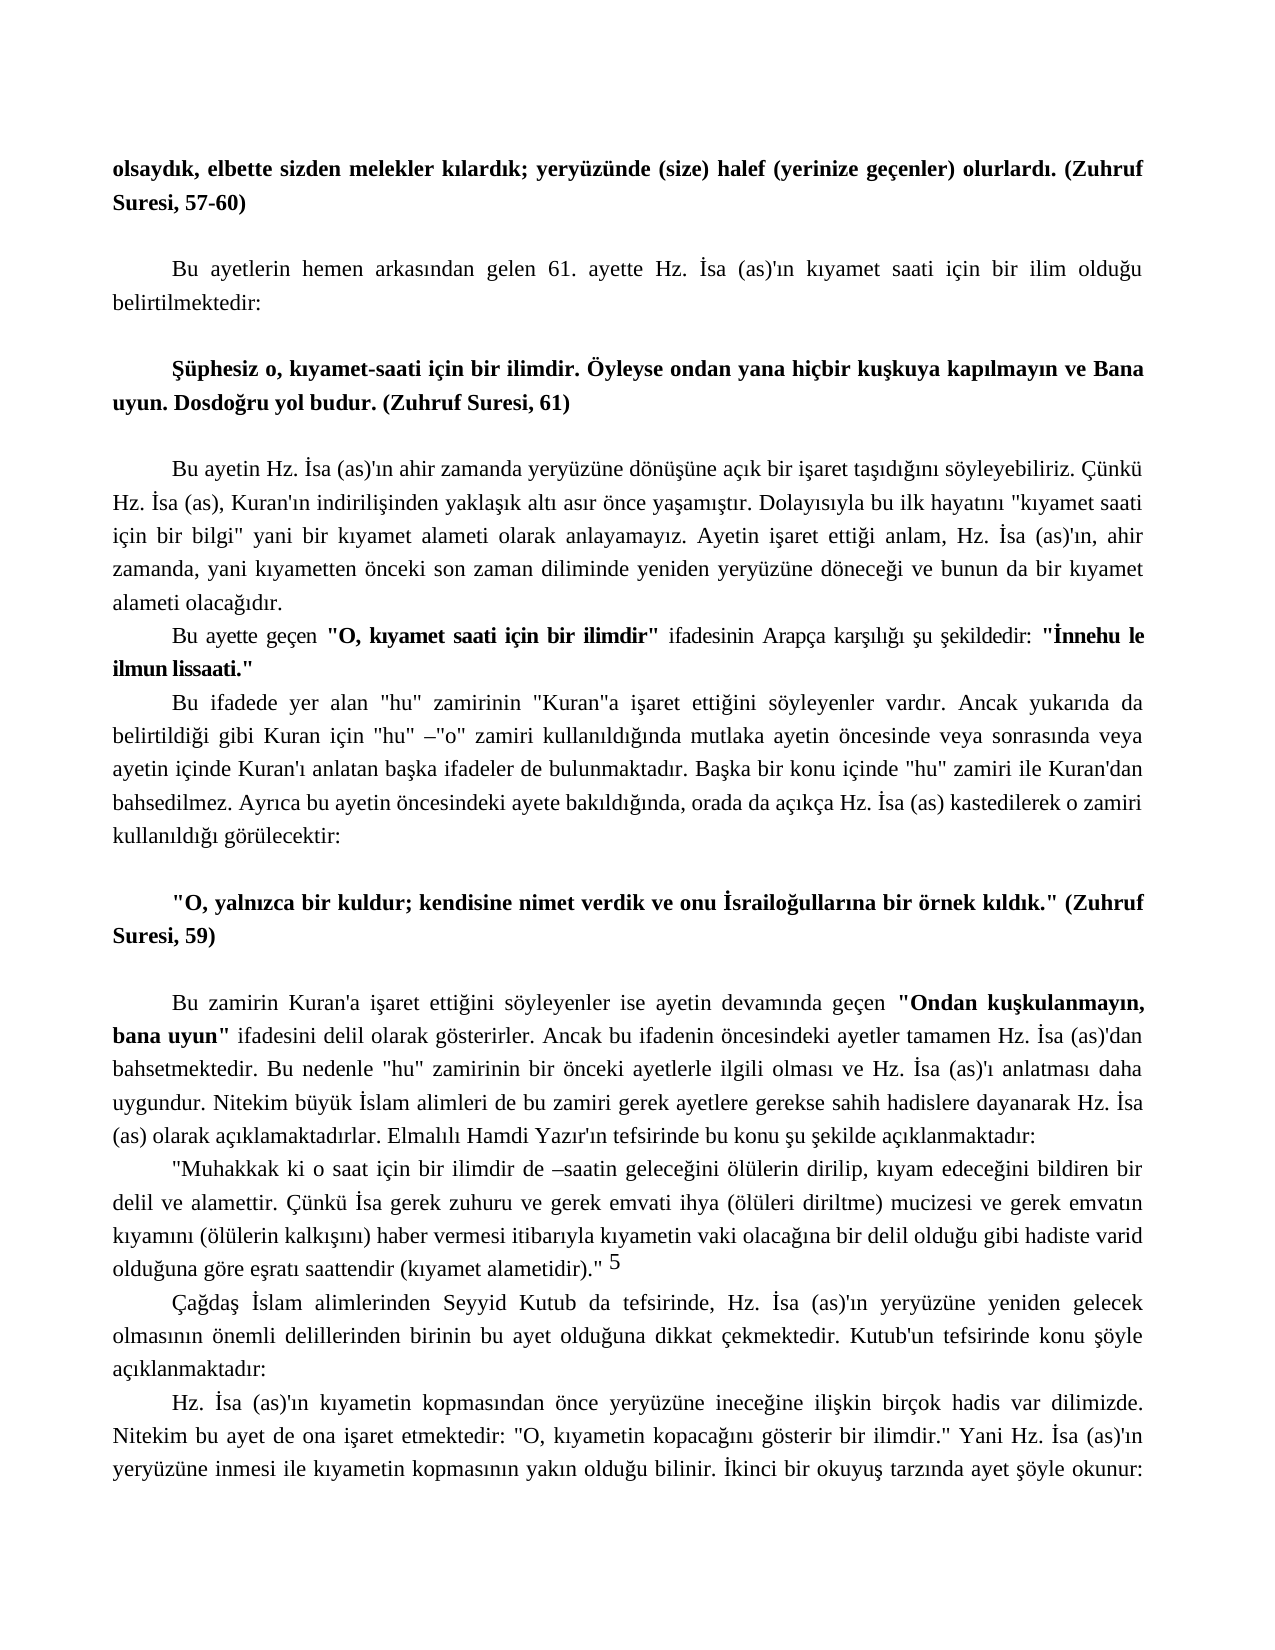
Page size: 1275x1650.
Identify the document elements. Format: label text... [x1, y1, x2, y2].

text Bu ifadede yer alan "hu" zamirinin "Kuran"a işaret ettiğini söyleyenler vardır. Ancak yukarıda da belirtildiği gibi Kuran için "hu" –"o" zamiri kullanıldığında mutlaka ayetin öncesinde veya sonrasında veya ayetin içinde Kuran'ı anlatan başka ifadeler de bulunmaktadır. Başka bir konu içinde "hu" zamiri ile Kuran'dan bahsedilmez. Ayrıca bu ayetin öncesindeki ayete bakıldığında, orada da açıkça Hz. İsa (as) kastedilerek o zamiri kullanıldığı görülecektir: [112, 683, 1145, 850]
text Çağdaş İslam alimlerinden Seyyid Kutub da tefsirinde, Hz. İsa (as)'ın yeryüzüne yeniden gelecek olmasının önemli delillerinden birinin bu ayet olduğuna dikkat çekmektedir. Kutub'un tefsirinde konu şöyle açıklanmaktadır: [112, 1283, 1145, 1383]
text olsaydık, elbette sizden melekler kılardık; yeryüzünde (size) halef (yerinize geçenler) olurlardı. (Zuhruf Suresi, 57-60) [112, 150, 1145, 217]
text Bu zamirin Kuran'a işaret ettiğini söyleyenler ise ayetin devamında geçen "Ondan kuşkulanmayın, bana uyun" ifadesini delil olarak gösterirler. Ancak bu ifadenin öncesindeki ayetler tamamen Hz. İsa (as)'dan bahsetmektedir. Bu nedenle "hu" zamirinin bir önceki ayetlerle ilgili olması ve Hz. İsa (as)'ı anlatması daha uygundur. Nitekim büyük İslam alimleri de bu zamiri gerek ayetlere gerekse sahih hadislere dayanarak Hz. İsa (as) olarak açıklamaktadırlar. Elmalılı Hamdi Yazır'ın tefsirinde bu konu şu şekilde açıklanmaktadır: [112, 983, 1145, 1150]
text Bu ayette geçen "O, kıyamet saati için bir ilimdir" ifadesinin Arapça karşılığı şu şekildedir: "İnnehu le ilmun lissaati." [112, 617, 1145, 683]
text "Muhakkak ki o saat için bir ilimdir de –saatin geleceğini ölülerin dirilip, kıyam edeceğini bildiren bir delil ve alamettir. Çünkü İsa gerek zuhuru ve gerek emvati ihya (ölüleri diriltme) mucizesi ve gerek emvatın kıyamını (ölülerin kalkışını) haber vermesi itibarıyla kıyametin vaki olacağına bir delil olduğu gibi hadiste varid olduğuna göre eşratı saattendir (kıyamet alametidir)." 5 [112, 1150, 1145, 1283]
text Şüphesiz o, kıyamet-saati için bir ilimdir. Öyleyse ondan yana hiçbir kuşkuya kapılmayın ve Bana uyun. Dosdoğru yol budur. (Zuhruf Suresi, 61) [112, 350, 1145, 417]
text Bu ayetin Hz. İsa (as)'ın ahir zamanda yeryüzüne dönüşüne açık bir işaret taşıdığını söyleyebiliriz. Çünkü Hz. İsa (as), Kuran'ın indirilişinden yaklaşık altı asır önce yaşamıştır. Dolayısıyla bu ilk hayatını "kıyamet saati için bir bilgi" yani bir kıyamet alameti olarak anlayamayız. Ayetin işaret ettiği anlam, Hz. İsa (as)'ın, ahir zamanda, yani kıyametten önceki son zaman diliminde yeniden yeryüzüne döneceği ve bunun da bir kıyamet alameti olacağıdır. [112, 450, 1145, 617]
text "O, yalnızca bir kuldur; kendisine nimet verdik ve onu İsrailoğullarına bir örnek kıldık." (Zuhruf Suresi, 59) [112, 883, 1145, 950]
text Bu ayetlerin hemen arkasından gelen 61. ayette Hz. İsa (as)'ın kıyamet saati için bir ilim olduğu belirtilmektedir: [112, 250, 1145, 317]
text Hz. İsa (as)'ın kıyametin kopmasından önce yeryüzüne ineceğine ilişkin birçok hadis var dilimizde. Nitekim bu ayet de ona işaret etmektedir: "O, kıyametin kopacağını gösterir bir ilimdir." Yani Hz. İsa (as)'ın yeryüzüne inmesi ile kıyametin kopmasının yakın olduğu bilinir. İkinci bir okuyuş tarzında ayet şöyle okunur: [112, 1383, 1145, 1483]
